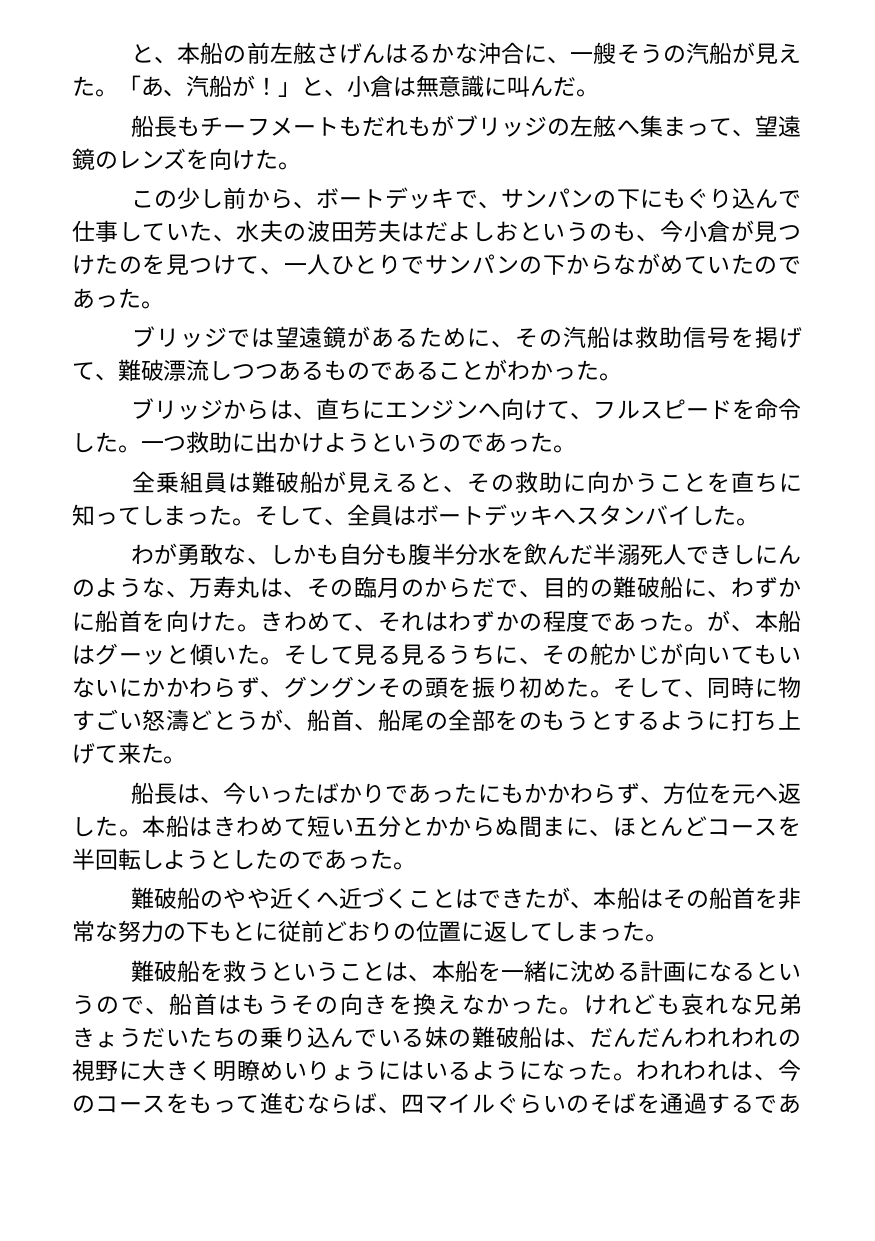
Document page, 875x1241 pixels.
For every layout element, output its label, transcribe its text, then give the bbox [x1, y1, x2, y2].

text 難破船のやや近くへ近づくことはできたが、本船はその船首を非常な努力の下もとに従前どおりの位置に返してしまった。 [72, 881, 802, 947]
text ブリッジからは、直ちにエンジンへ向けて、フルスピードを命令した。一つ救助に出かけようというのであった。 [72, 392, 802, 458]
text わが勇敢な、しかも自分も腹半分水を飲んだ半溺死人できしにんのような、万寿丸は、その臨月のからだで、目的の難破船に、わずかに船首を向けた。きわめて、それはわずかの程度であった。が、本船はグーッと傾いた。そして見る見るうちに、その舵かじが向いてもいないにかかわらず、グングンその頭を振り初めた。そして、同時に物すごい怒濤どとうが、船首、船尾の全部をのもうとするように打ち上げて来た。 [72, 537, 802, 769]
text この少し前から、ボートデッキで、サンパンの下にもぐり込んで仕事していた、水夫の波田芳夫はだよしおというのも、今小倉が見つけたのを見つけて、一人ひとりでサンパンの下からながめていたのであった。 [72, 181, 802, 314]
text 船長もチーフメートもだれもがブリッジの左舷へ集まって、望遠鏡のレンズを向けた。 [72, 108, 802, 175]
text 船長は、今いったばかりであったにもかかわらず、方位を元へ返した。本船はきわめて短い五分とかからぬ間まに、ほとんどコースを半回転しようとしたのであった。 [72, 775, 802, 875]
text と、本船の前左舷さげんはるかな沖合に、一艘そうの汽船が見えた。「あ、汽船が！」と、小倉は無意識に叫んだ。 [72, 36, 802, 102]
text 全乗組員は難破船が見えると、その救助に向かうことを直ちに知ってしまった。そして、全員はボートデッキへスタンバイした。 [72, 464, 802, 531]
text 難破船を救うということは、本船を一緒に沈める計画になるというので、船首はもうその向きを換えなかった。けれども哀れな兄弟きょうだいたちの乗り込んでいる妹の難破船は、だんだんわれわれの視野に大きく明瞭めいりょうにはいるようになった。われわれは、今のコースをもって進むならば、四マイルぐらいのそばを通過するであ [72, 953, 802, 1119]
text ブリッジでは望遠鏡があるために、その汽船は救助信号を掲げて、難破漂流しつつあるものであることがわかった。 [72, 320, 802, 386]
